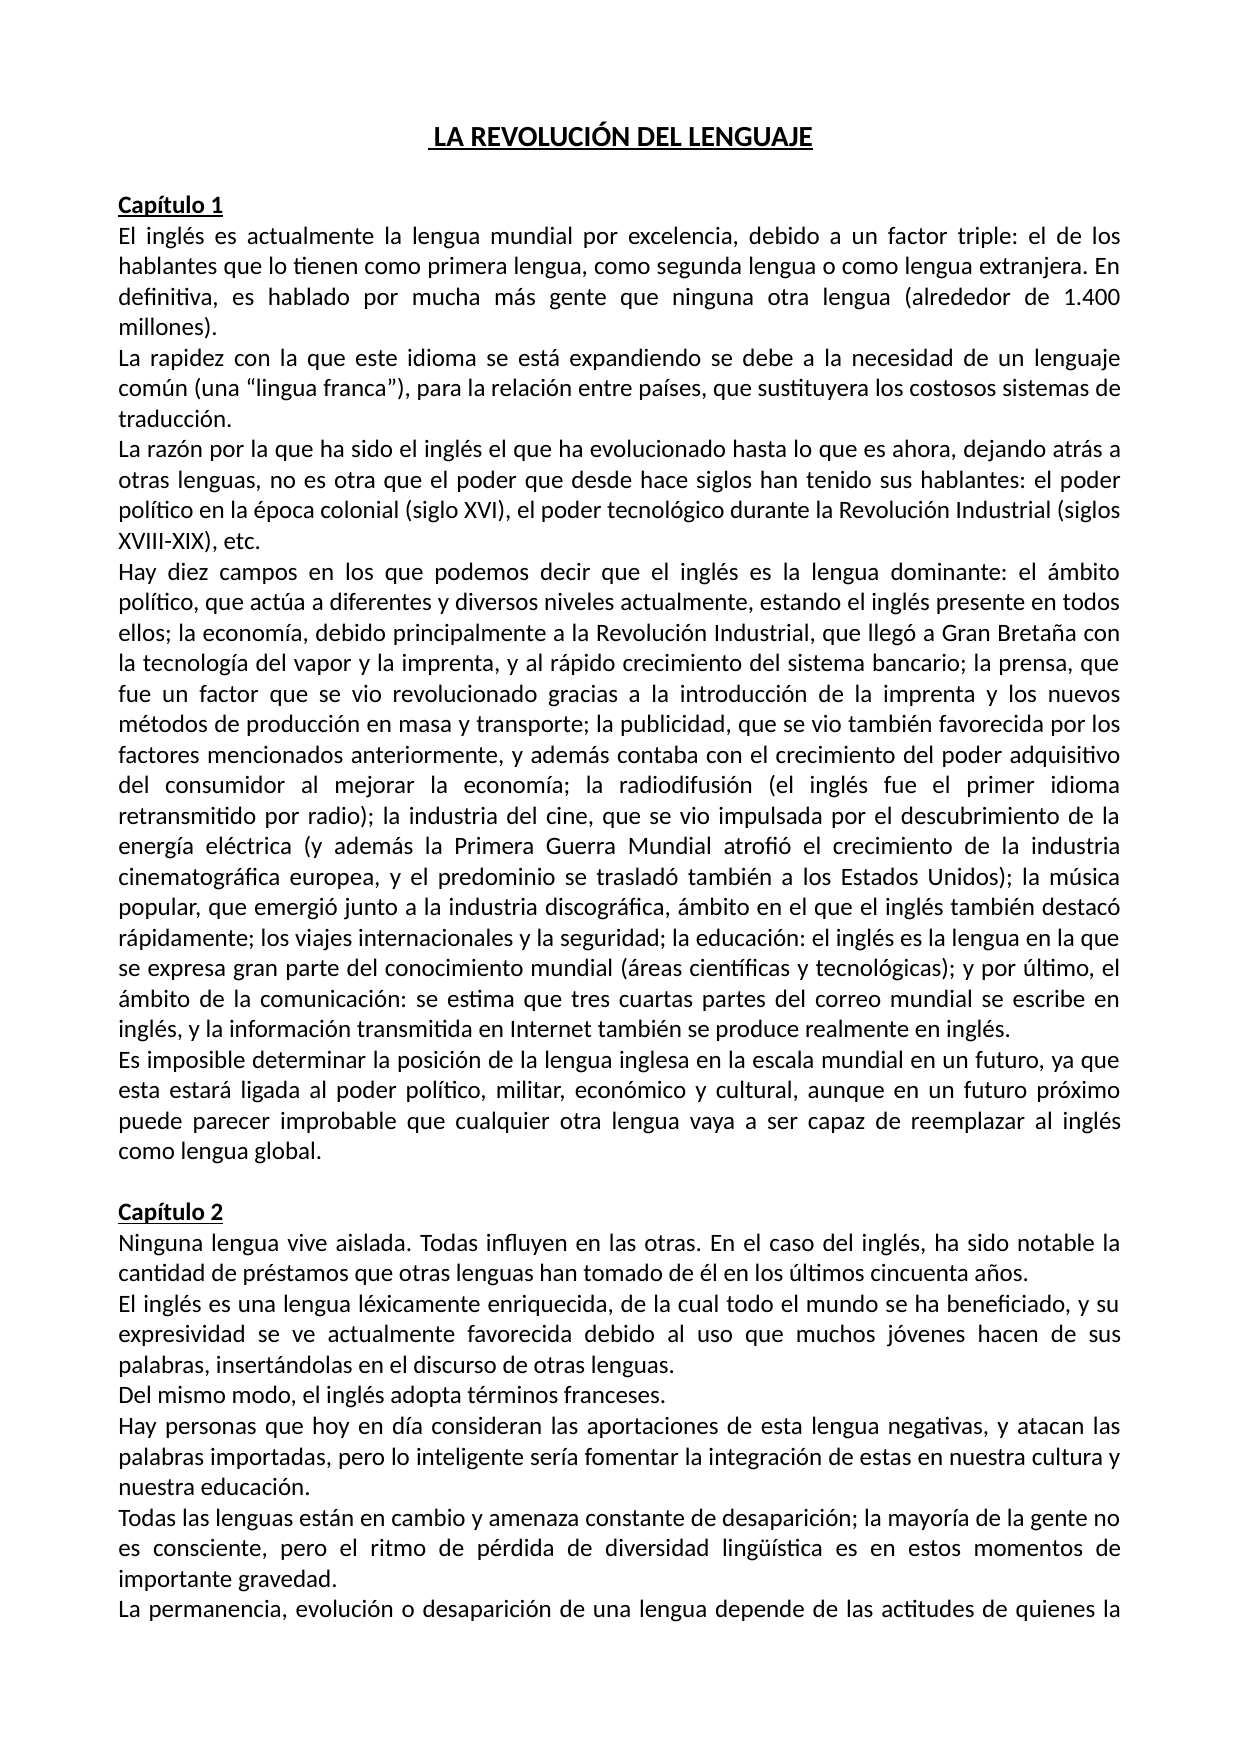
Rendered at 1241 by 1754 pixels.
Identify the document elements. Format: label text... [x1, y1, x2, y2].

text El inglés es una lengua léxicamente enriquecida, de la cual todo el mundo se ha beneficiado, y su expresividad se ve actualmente favorecida debido al uso que muchos jóvenes hacen de sus palabras, insertándolas en el discurso de otras lenguas. [118, 1288, 1122, 1380]
text Ninguna lengua vive aislada. Todas influyen en las otras. En el caso del inglés, ha sido notable la cantidad de préstamos que otras lenguas han tomado de él en los últimos cincuenta años. [118, 1227, 1122, 1288]
text Del mismo modo, el inglés adopta términos franceses. [118, 1380, 1122, 1410]
text Hay personas que hoy en día consideran las aportaciones de esta lengua negativas, y atacan las palabras importadas, pero lo inteligente sería fomentar la integración de estas en nuestra cultura y nuestra educación. [118, 1410, 1122, 1502]
text LA REVOLUCIÓN DEL LENGUAJE [118, 118, 1122, 154]
text La razón por la que ha sido el inglés el que ha evolucionado hasta lo que es ahora, dejando atrás a otras lenguas, no es otra que el poder que desde hace siglos han tenido sus hablantes: el poder político en la época colonial (siglo XVI), el poder tecnológico durante la Revolución Industrial (siglos XVIII-XIX), etc. [118, 433, 1122, 556]
text Es imposible determinar la posición de la lengua inglesa en la escala mundial en un futuro, ya que esta estará ligada al poder político, militar, económico y cultural, aunque en un futuro próximo puede parecer improbable que cualquier otra lengua vaya a ser capaz de reemplazar al inglés como lengua global. [118, 1044, 1122, 1166]
text Capítulo 1 [118, 189, 1122, 220]
text El inglés es actualmente la lengua mundial por excelencia, debido a un factor triple: el de los hablantes que lo tienen como primera lengua, como segunda lengua o como lengua extranjera. En definitiva, es hablado por mucha más gente que ninguna otra lengua (alrededor de 1.400 millones). [118, 220, 1122, 342]
text Todas las lenguas están en cambio y amenaza constante de desaparición; la mayoría de la gente no es consciente, pero el ritmo de pérdida de diversidad lingüística es en estos momentos de importante gravedad. [118, 1502, 1122, 1593]
text Capítulo 2 [118, 1197, 1122, 1227]
text Hay diez campos en los que podemos decir que el inglés es la lengua dominante: el ámbito político, que actúa a diferentes y diversos niveles actualmente, estando el inglés presente en todos ellos; la economía, debido principalmente a la Revolución Industrial, que llegó a Gran Bretaña con la tecnología del vapor y la imprenta, y al rápido crecimiento del sistema bancario; la prensa, que fue un factor que se vio revolucionado gracias a la introducción de la imprenta y los nuevos métodos de producción en masa y transporte; la publicidad, que se vio también favorecida por los factores mencionados anteriormente, y además contaba con el crecimiento del poder adquisitivo del consumidor al mejorar la economía; la radiodifusión (el inglés fue el primer idioma retransmitido por radio); la industria del cine, que se vio impulsada por el descubrimiento de la energía eléctrica (y además la Primera Guerra Mundial atrofió el crecimiento de la industria cinematográfica europea, y el predominio se trasladó también a los Estados Unidos); la música popular, que emergió junto a la industria discográfica, ámbito en el que el inglés también destacó rápidamente; los viajes internacionales y la seguridad; la educación: el inglés es la lengua en la que se expresa gran parte del conocimiento mundial (áreas científicas y tecnológicas); y por último, el ámbito de la comunicación: se estima que tres cuartas partes del correo mundial se escribe en inglés, y la información transmitida en Internet también se produce realmente en inglés. [118, 556, 1122, 1044]
text La permanencia, evolución o desaparición de una lengua depende de las actitudes de quienes la [118, 1593, 1122, 1624]
text La rapidez con la que este idioma se está expandiendo se debe a la necesidad de un lenguaje común (una “lingua franca”), para la relación entre países, que sustituyera los costosos sistemas de traducción. [118, 342, 1122, 433]
